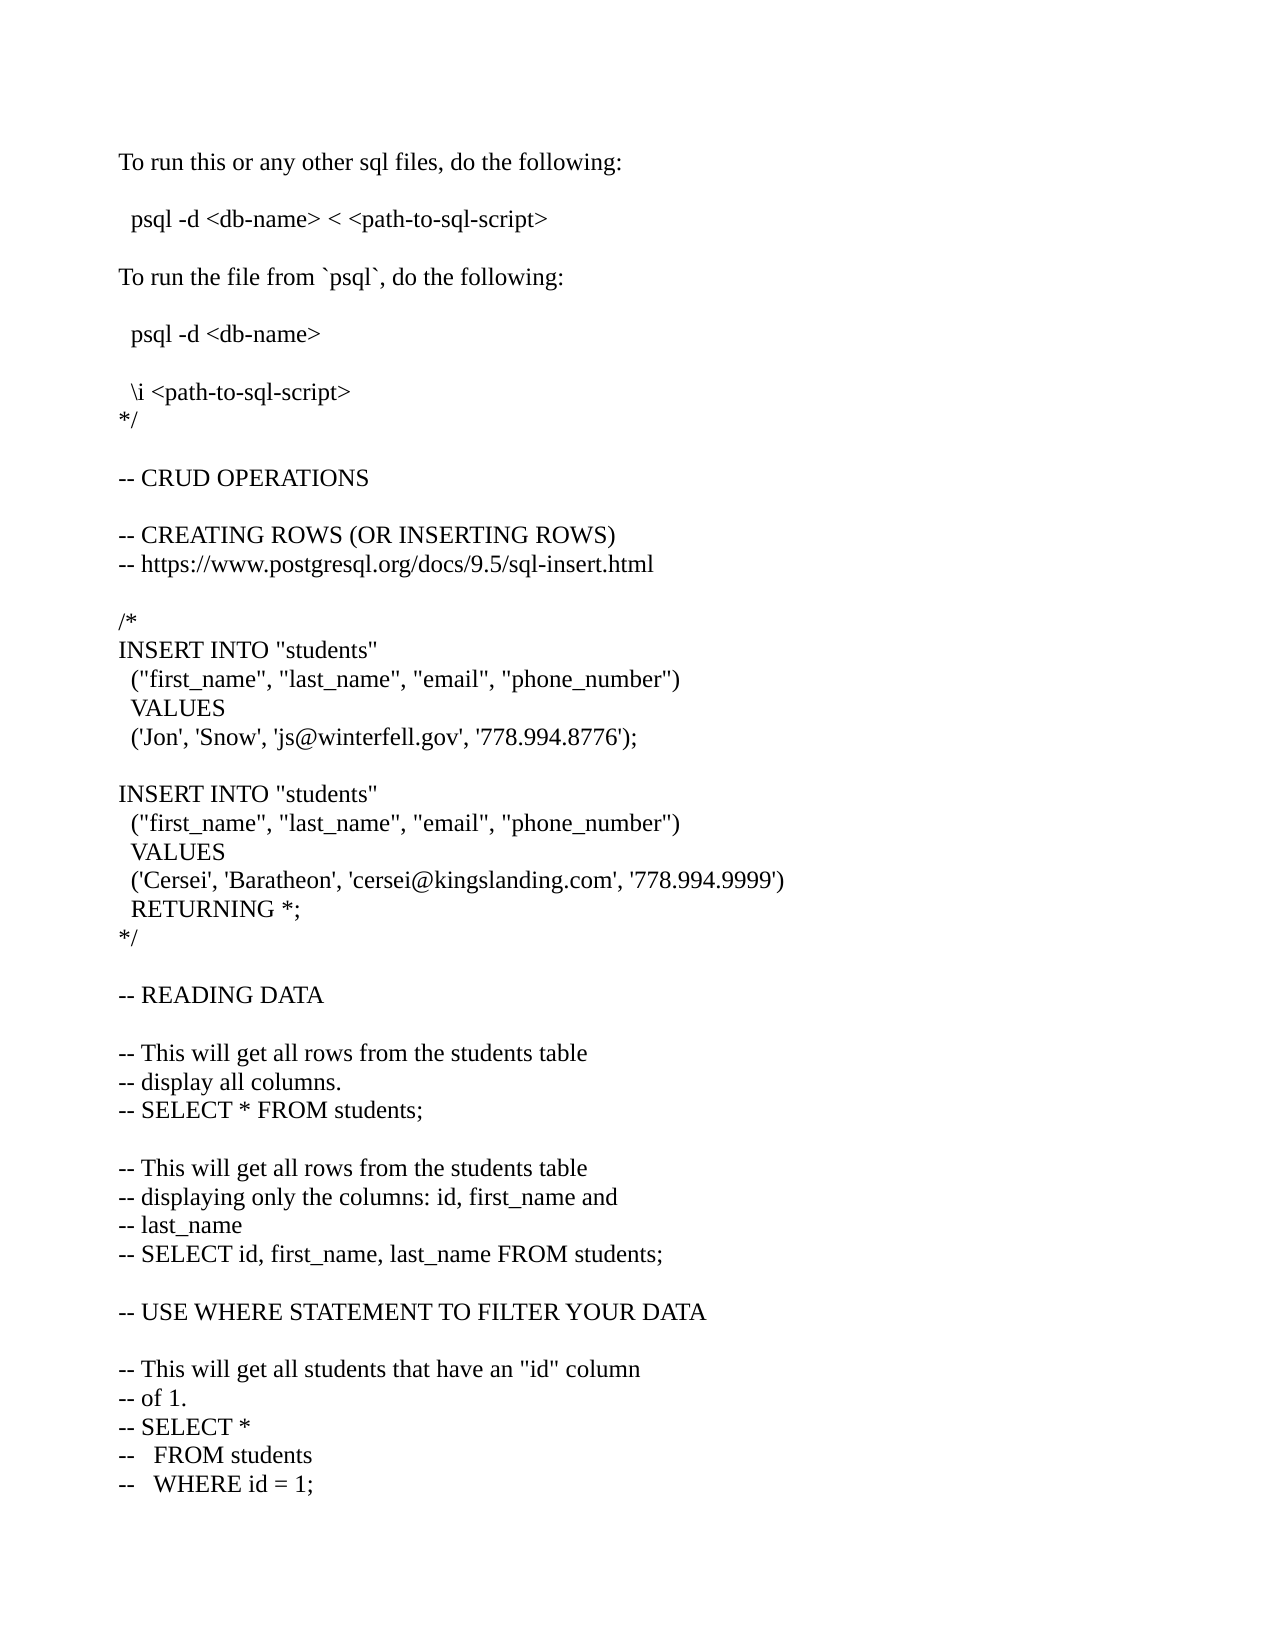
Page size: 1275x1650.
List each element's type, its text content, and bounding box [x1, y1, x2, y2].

text -- USE WHERE STATEMENT TO FILTER YOUR DATA [118, 1297, 1157, 1326]
text -- CREATING ROWS (OR INSERTING ROWS) [118, 521, 1157, 549]
text -- FROM students [118, 1441, 1157, 1469]
text -- READING DATA [118, 981, 1157, 1009]
text INSERT INTO "students" [118, 636, 1157, 664]
text psql -d <db-name> < <path-to-sql-script> [118, 204, 1157, 233]
text INSERT INTO "students" [118, 779, 1157, 808]
text -- CRUD OPERATIONS [118, 463, 1157, 492]
text -- This will get all rows from the students table [118, 1038, 1157, 1067]
text -- SELECT id, first_name, last_name FROM students; [118, 1239, 1157, 1268]
text -- SELECT * [118, 1412, 1157, 1441]
text -- last_name [118, 1211, 1157, 1239]
text -- displaying only the columns: id, first_name and [118, 1182, 1157, 1211]
text -- WHERE id = 1; [118, 1469, 1157, 1498]
text psql -d <db-name> [118, 319, 1157, 348]
text /* [118, 607, 1157, 636]
text */ [118, 406, 1157, 434]
text -- This will get all rows from the students table [118, 1153, 1157, 1182]
text -- SELECT * FROM students; [118, 1096, 1157, 1124]
text ("first_name", "last_name", "email", "phone_number") [118, 664, 1157, 693]
text ('Jon', 'Snow', 'js@winterfell.gov', '778.994.8776'); [118, 722, 1157, 751]
text */ [118, 923, 1157, 952]
text VALUES [118, 837, 1157, 866]
text ("first_name", "last_name", "email", "phone_number") [118, 808, 1157, 837]
text -- display all columns. [118, 1067, 1157, 1096]
text \i <path-to-sql-script> [118, 377, 1157, 406]
text -- This will get all students that have an "id" column [118, 1354, 1157, 1383]
text RETURNING *; [118, 894, 1157, 923]
text ('Cersei', 'Baratheon', 'cersei@kingslanding.com', '778.994.9999') [118, 866, 1157, 894]
text -- of 1. [118, 1383, 1157, 1412]
text -- https://www.postgresql.org/docs/9.5/sql-insert.html [118, 549, 1157, 578]
text VALUES [118, 693, 1157, 722]
text To run the file from `psql`, do the following: [118, 262, 1157, 291]
text To run this or any other sql files, do the following: [118, 147, 1157, 176]
